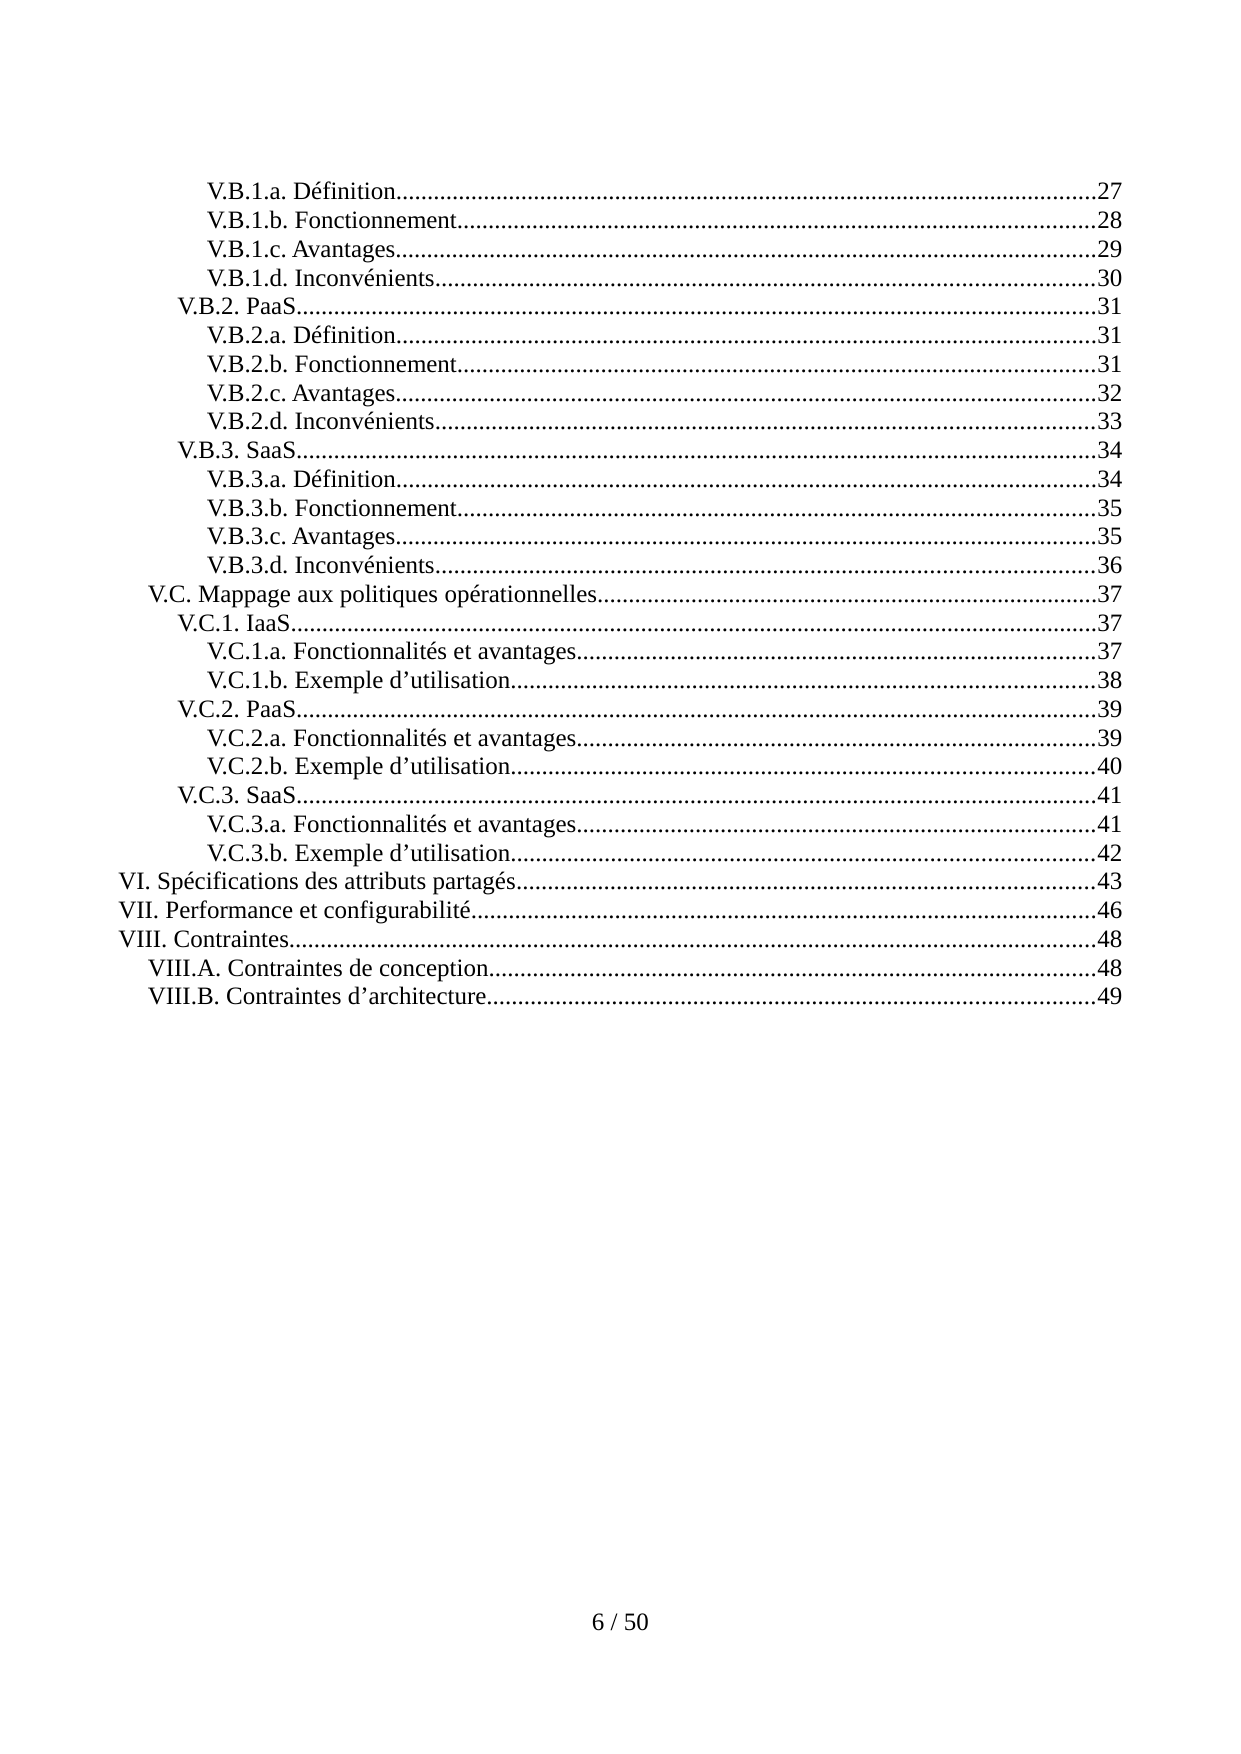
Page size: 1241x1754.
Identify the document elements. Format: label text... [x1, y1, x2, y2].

text V.B.1.b. Fonctionnement 28 [207, 205, 1122, 234]
text V.B.3.b. Fonctionnement 35 [207, 493, 1122, 521]
text V.C.1. IaaS 37 [177, 608, 1122, 636]
text V.B.3.a. Définition 34 [207, 464, 1122, 493]
text V.C.1.a. Fonctionnalités et avantages 37 [207, 636, 1122, 665]
text V.C.1.b. Exemple d’utilisation 38 [207, 665, 1122, 694]
text VIII.A. Contraintes de conception 48 [148, 953, 1122, 981]
text V.B.1.d. Inconvénients 30 [207, 263, 1122, 291]
text V.C.3. SaaS 41 [177, 780, 1122, 809]
text V.C.3.a. Fonctionnalités et avantages 41 [207, 809, 1122, 838]
text VI. Spécifications des attributs partagés 43 [118, 866, 1122, 895]
text VIII.B. Contraintes d’architecture 49 [148, 981, 1122, 1010]
text V.C.2.a. Fonctionnalités et avantages 39 [207, 723, 1122, 751]
text V.C.2.b. Exemple d’utilisation 40 [207, 751, 1122, 780]
text V.C.3.b. Exemple d’utilisation 42 [207, 838, 1122, 866]
text V.B.3. SaaS 34 [177, 435, 1122, 464]
text VII. Performance et configurabilité 46 [118, 895, 1122, 924]
text V.B.3.c. Avantages 35 [207, 521, 1122, 550]
text V.B.2. PaaS 31 [177, 291, 1122, 320]
text VIII. Contraintes 48 [118, 924, 1122, 953]
text V.B.3.d. Inconvénients 36 [207, 550, 1122, 579]
text V.C. Mappage aux politiques opérationnelles 37 [148, 579, 1122, 608]
text V.B.2.d. Inconvénients 33 [207, 406, 1122, 435]
text V.B.2.c. Avantages 32 [207, 378, 1122, 406]
text V.B.2.a. Définition 31 [207, 320, 1122, 349]
text V.B.1.a. Définition 27 [207, 176, 1122, 205]
text V.B.2.b. Fonctionnement 31 [207, 349, 1122, 378]
text V.C.2. PaaS 39 [177, 694, 1122, 723]
text V.B.1.c. Avantages 29 [207, 234, 1122, 263]
